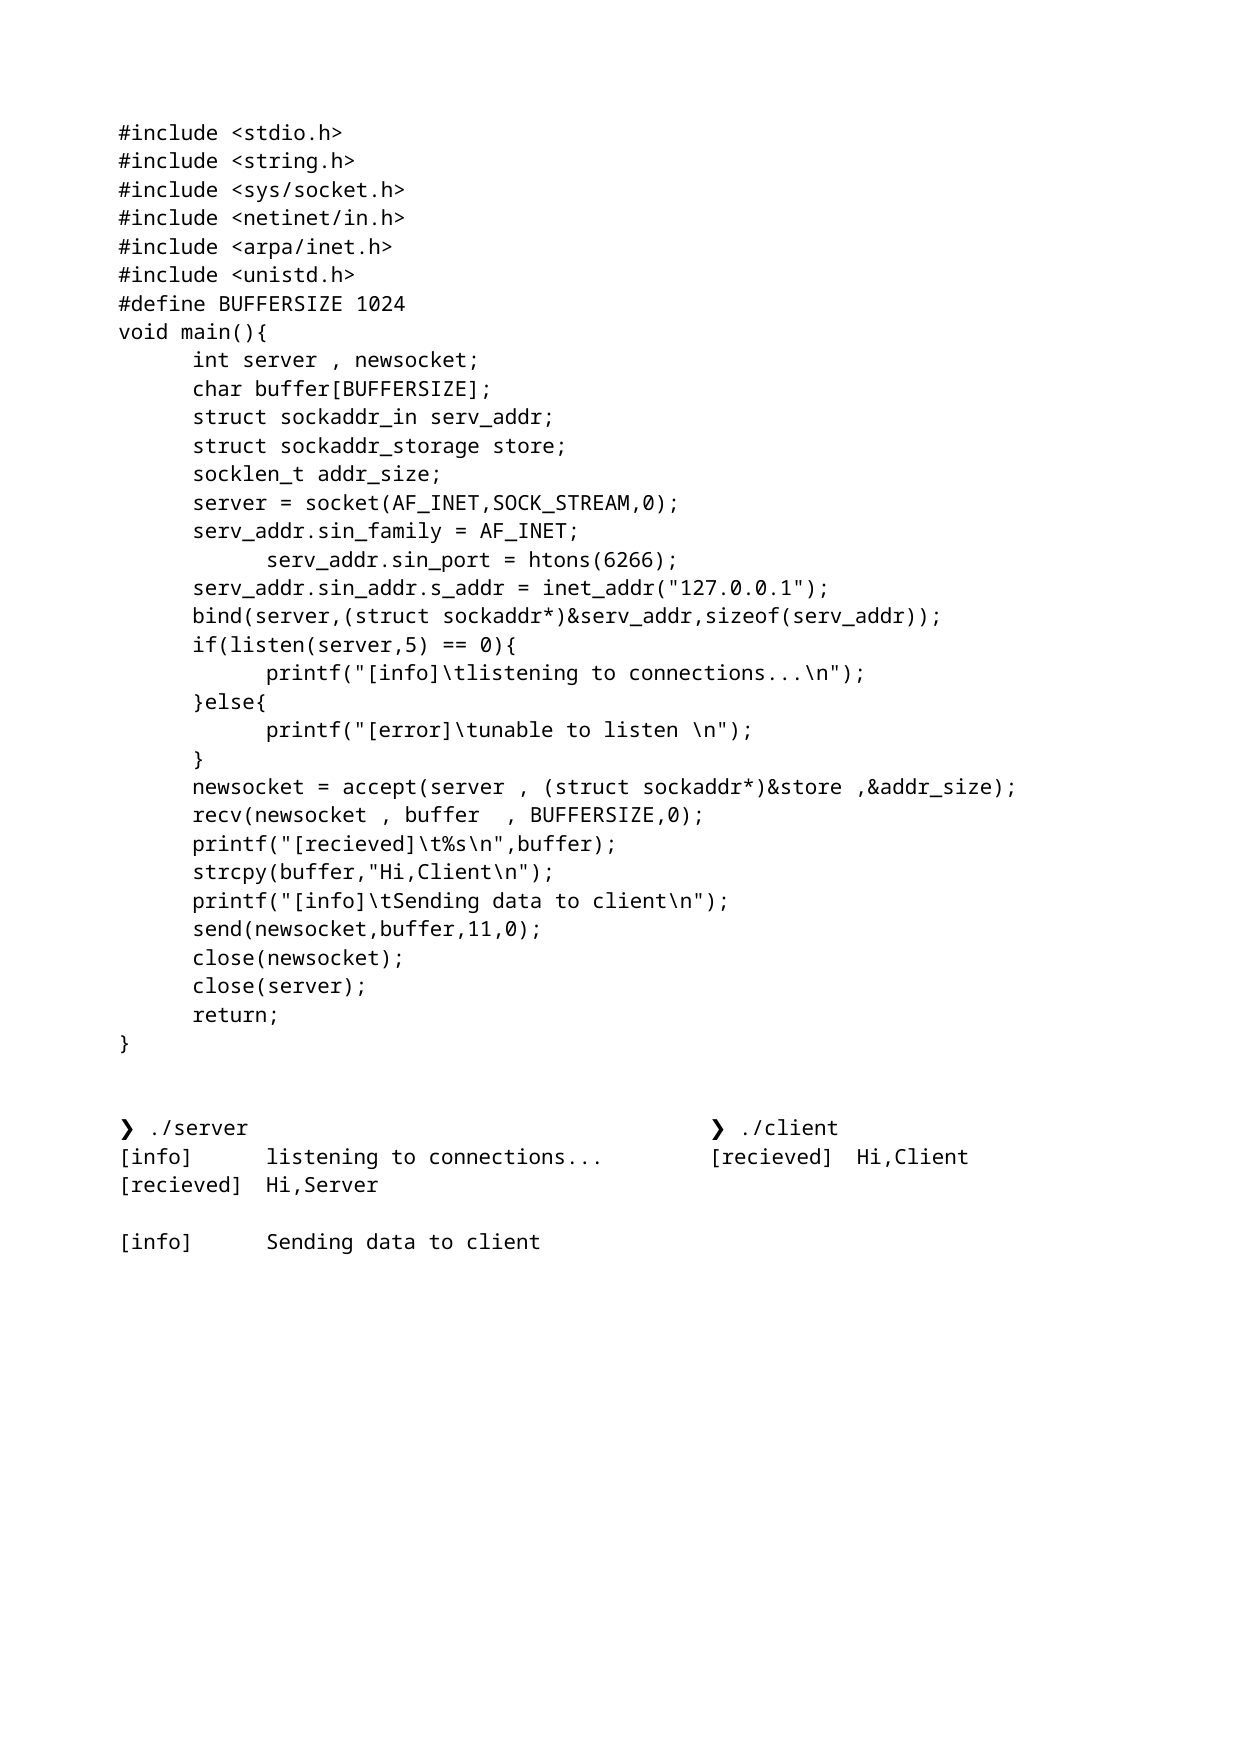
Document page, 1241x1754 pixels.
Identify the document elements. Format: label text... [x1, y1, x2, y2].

text } [118, 744, 1122, 772]
text serv_addr.sin_port = htons(6266); [118, 545, 1122, 573]
text #include <sys/socket.h> [118, 175, 1122, 203]
text void main(){ [118, 317, 1122, 346]
text #include <arpa/inet.h> [118, 232, 1122, 260]
text socklen_t addr_size; [118, 459, 1122, 488]
text recv(newsocket , buffer , BUFFERSIZE,0); [118, 801, 1122, 829]
text [info] listening to connections... [recieved] Hi,Client [118, 1142, 1122, 1170]
text close(server); [118, 971, 1122, 1000]
text struct sockaddr_storage store; [118, 431, 1122, 459]
text serv_addr.sin_family = AF_INET; [118, 516, 1122, 545]
text #include <netinet/in.h> [118, 203, 1122, 232]
text [info] Sending data to client [118, 1227, 1122, 1312]
text #include <stdio.h> [118, 118, 1122, 147]
text ❯ ./server ❯ ./client [118, 1113, 1122, 1142]
text char buffer[BUFFERSIZE]; [118, 374, 1122, 402]
text bind(server,(struct sockaddr*)&serv_addr,sizeof(serv_addr)); [118, 602, 1122, 630]
text printf("[info]\tSending data to client\n"); [118, 886, 1122, 914]
text #include <string.h> [118, 147, 1122, 175]
text int server , newsocket; [118, 346, 1122, 374]
text printf("[recieved]\t%s\n",buffer); [118, 829, 1122, 857]
text close(newsocket); [118, 943, 1122, 971]
text #include <unistd.h> [118, 260, 1122, 289]
text } [118, 1028, 1122, 1057]
text return; [118, 1000, 1122, 1028]
text printf("[error]\tunable to listen \n"); [118, 715, 1122, 744]
text [recieved] Hi,Server [118, 1170, 1122, 1199]
text server = socket(AF_INET,SOCK_STREAM,0); [118, 488, 1122, 516]
text }else{ [118, 687, 1122, 715]
text #define BUFFERSIZE 1024 [118, 289, 1122, 317]
text send(newsocket,buffer,11,0); [118, 914, 1122, 943]
text serv_addr.sin_addr.s_addr = inet_addr("127.0.0.1"); [118, 573, 1122, 602]
text printf("[info]\tlistening to connections...\n"); [118, 658, 1122, 687]
text if(listen(server,5) == 0){ [118, 630, 1122, 658]
text struct sockaddr_in serv_addr; [118, 402, 1122, 431]
text strcpy(buffer,"Hi,Client\n"); [118, 857, 1122, 886]
text newsocket = accept(server , (struct sockaddr*)&store ,&addr_size); [118, 772, 1122, 801]
